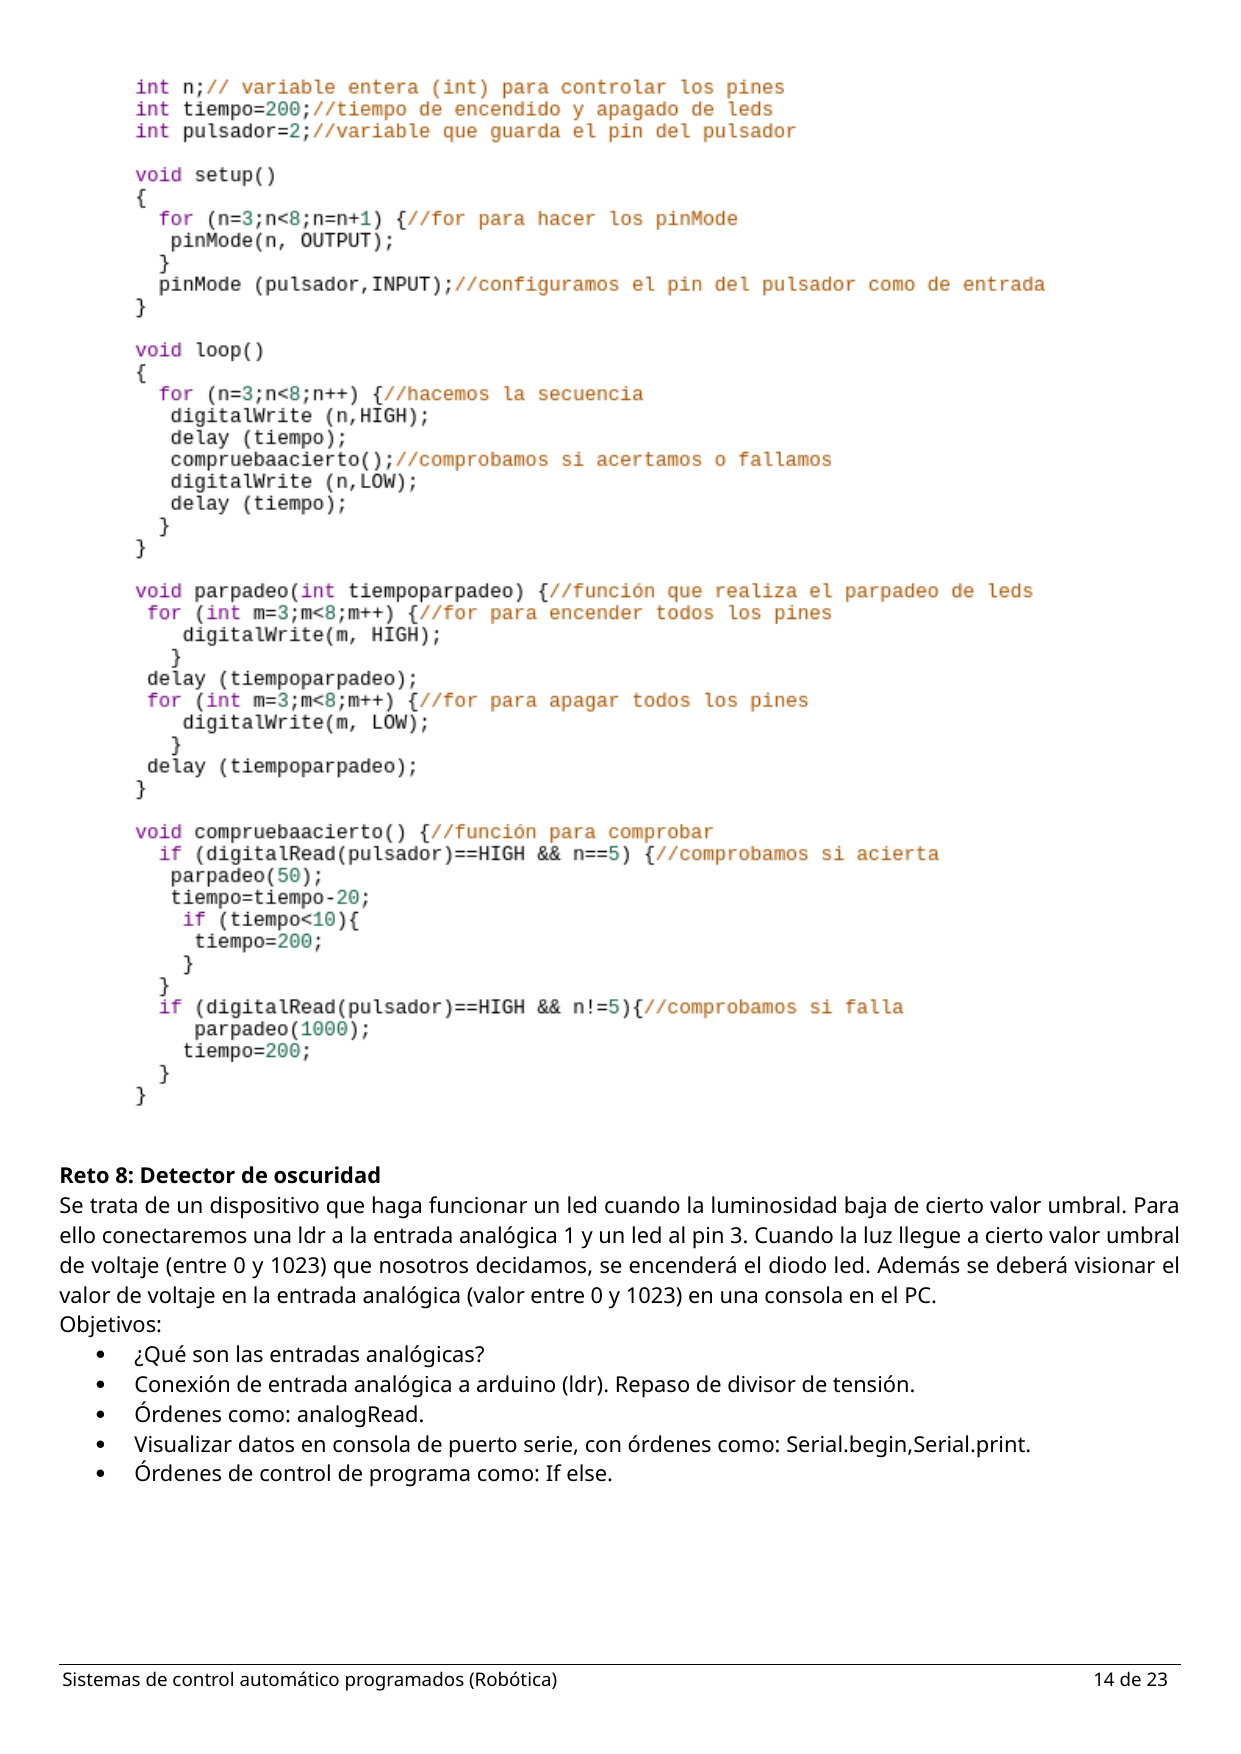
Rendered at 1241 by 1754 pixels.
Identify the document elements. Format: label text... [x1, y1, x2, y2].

list Órdenes de control de programa como: If else. [97, 1458, 1181, 1488]
picture [130, 72, 1110, 1131]
list Reto 8: Detector de oscuridad [59, 1160, 1181, 1190]
list Visualizar datos en consola de puerto serie, con órdenes como: Serial.begin,Serial.print. [97, 1428, 1181, 1458]
list Órdenes como: analogRead. [97, 1399, 1181, 1428]
text Se trata de un dispositivo que haga funcionar un led cuando la luminosidad baja de cierto valor umbral. Para ello conectaremos una ldr a la entrada analógica 1 y un led al pin 3. Cuando la luz llegue a cierto valor umbral de voltaje (entre 0 y 1023) que nosotros decidamos, se encenderá el diodo led. Además se deberá visionar el valor de voltaje en la entrada analógica (valor entre 0 y 1023) en una consola en el PC. [59, 1190, 1181, 1309]
text Objetivos: [59, 1309, 1181, 1339]
list ¿Qué son las entradas analógicas? [97, 1339, 1181, 1369]
list Conexión de entrada analógica a arduino (ldr). Repaso de divisor de tensión. [97, 1369, 1181, 1399]
